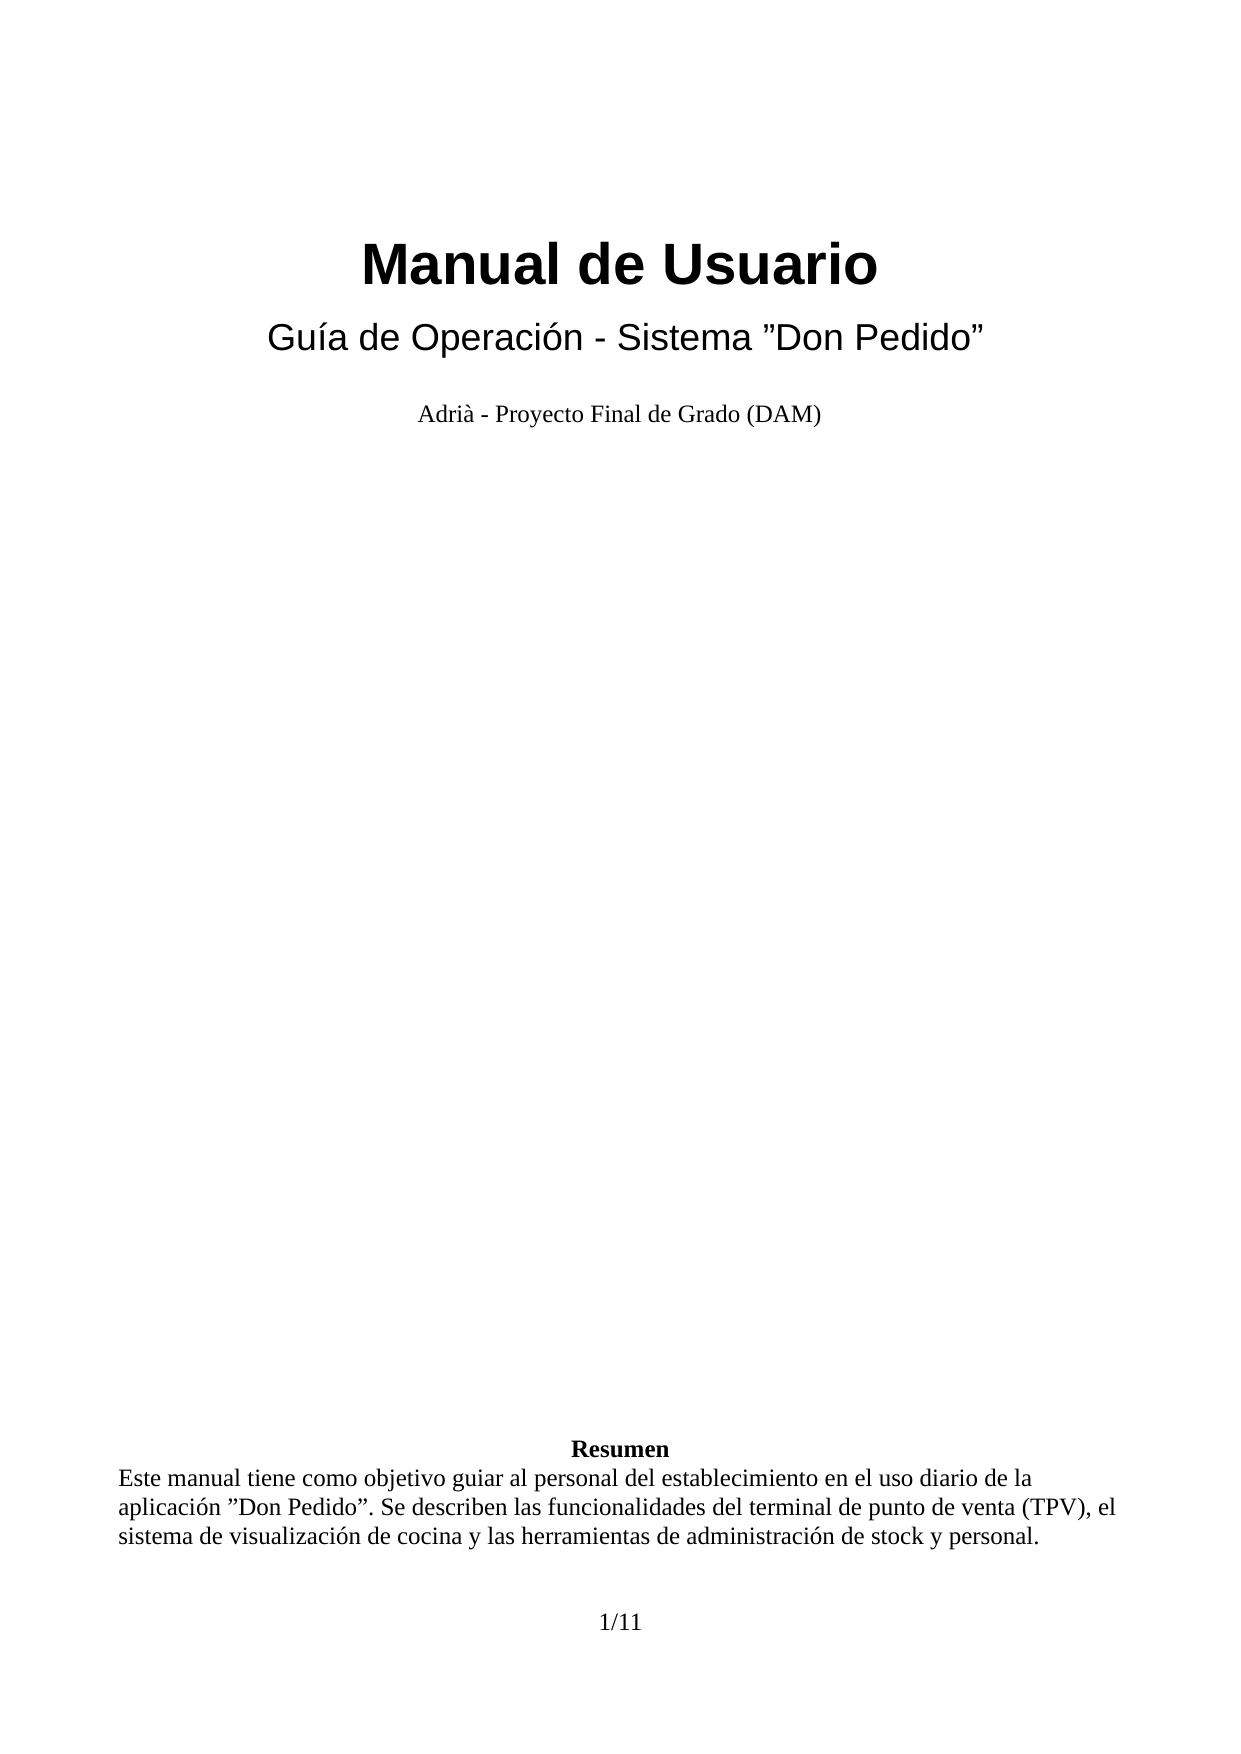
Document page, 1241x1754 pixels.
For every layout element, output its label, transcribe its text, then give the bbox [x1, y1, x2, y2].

text Resumen [118, 1434, 1122, 1463]
text Adrià - Proyecto Final de Grado (DAM) [118, 399, 1122, 428]
text Este manual tiene como objetivo guiar al personal del establecimiento en el uso diario de la aplicación ”Don Pedido”. Se describen las funcionalidades del terminal de punto de venta (TPV), el sistema de visualización de cocina y las herramientas de administración de stock y personal. [118, 1463, 1122, 1549]
title Manual de Usuario [118, 229, 1122, 296]
subtitle Guía de Operación - Sistema ”Don Pedido” [118, 315, 1122, 358]
